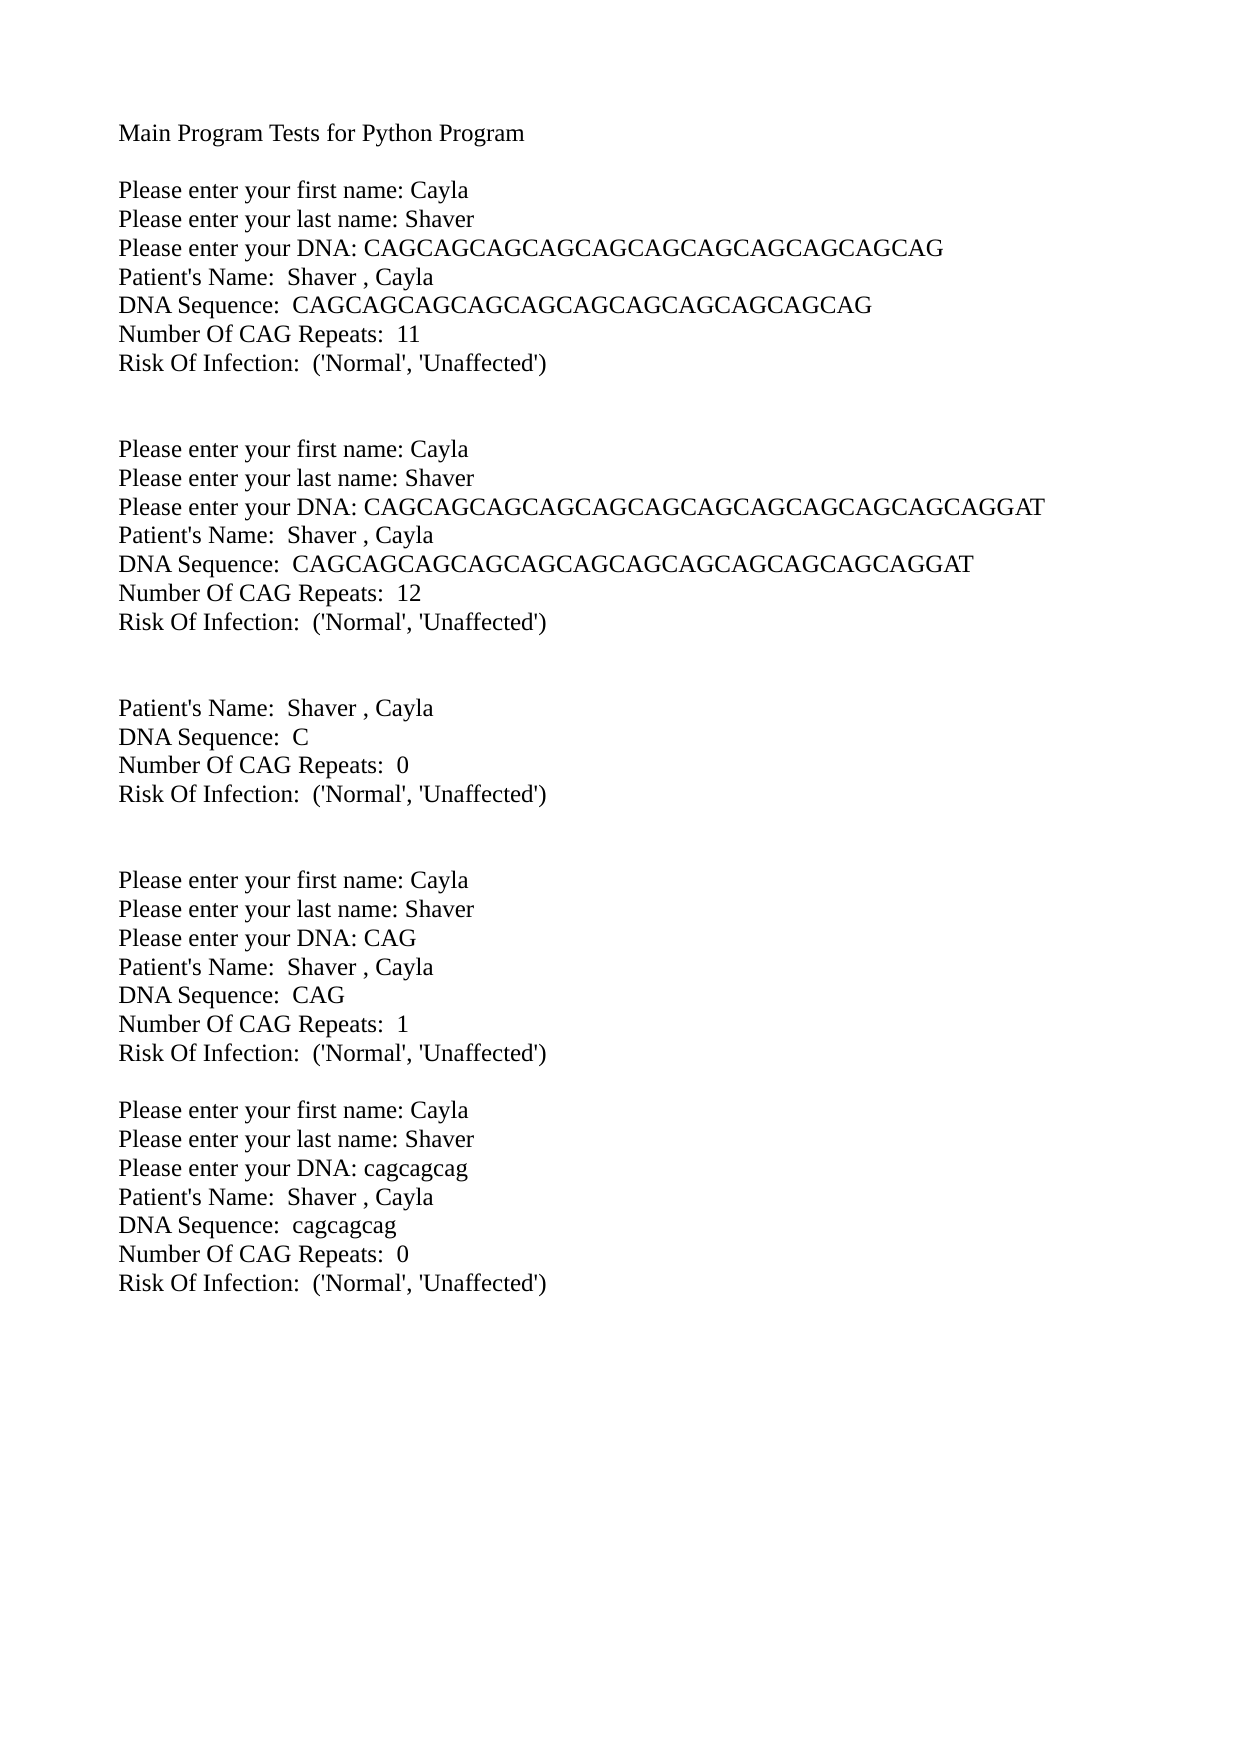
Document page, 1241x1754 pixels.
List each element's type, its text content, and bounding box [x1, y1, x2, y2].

text Main Program Tests for Python Program [118, 118, 1122, 147]
text Please enter your DNA: CAG [118, 923, 1122, 952]
text Patient's Name: Shaver , Cayla [118, 1182, 1122, 1211]
text Risk Of Infection: ('Normal', 'Unaffected') [118, 607, 1122, 636]
text Please enter your first name: Cayla [118, 866, 1122, 894]
text Please enter your first name: Cayla [118, 176, 1122, 204]
text Patient's Name: Shaver , Cayla [118, 521, 1122, 549]
text Risk Of Infection: ('Normal', 'Unaffected') [118, 1268, 1122, 1297]
text Number Of CAG Repeats: 0 [118, 1239, 1122, 1268]
text Please enter your last name: Shaver [118, 204, 1122, 233]
text Please enter your first name: Cayla [118, 1096, 1122, 1124]
text Patient's Name: Shaver , Cayla [118, 952, 1122, 981]
text Number Of CAG Repeats: 1 [118, 1009, 1122, 1038]
text DNA Sequence: cagcagcag [118, 1211, 1122, 1239]
text DNA Sequence: CAG [118, 981, 1122, 1009]
text Please enter your DNA: cagcagcag [118, 1153, 1122, 1182]
text Patient's Name: Shaver , Cayla [118, 262, 1122, 291]
text Please enter your last name: Shaver [118, 463, 1122, 492]
text Number Of CAG Repeats: 0 [118, 751, 1122, 779]
text Number Of CAG Repeats: 12 [118, 578, 1122, 607]
text Please enter your DNA: CAGCAGCAGCAGCAGCAGCAGCAGCAGCAGCAGCAGGAT [118, 492, 1122, 521]
text DNA Sequence: CAGCAGCAGCAGCAGCAGCAGCAGCAGCAGCAG [118, 291, 1122, 319]
text Please enter your first name: Cayla [118, 434, 1122, 463]
text Risk Of Infection: ('Normal', 'Unaffected') [118, 348, 1122, 377]
text DNA Sequence: CAGCAGCAGCAGCAGCAGCAGCAGCAGCAGCAGCAGGAT [118, 549, 1122, 578]
text Number Of CAG Repeats: 11 [118, 319, 1122, 348]
text Risk Of Infection: ('Normal', 'Unaffected') [118, 1038, 1122, 1067]
text Please enter your last name: Shaver [118, 1124, 1122, 1153]
text DNA Sequence: C [118, 722, 1122, 751]
text Patient's Name: Shaver , Cayla [118, 693, 1122, 722]
text Please enter your last name: Shaver [118, 894, 1122, 923]
text Please enter your DNA: CAGCAGCAGCAGCAGCAGCAGCAGCAGCAGCAG [118, 233, 1122, 262]
text Risk Of Infection: ('Normal', 'Unaffected') [118, 779, 1122, 808]
